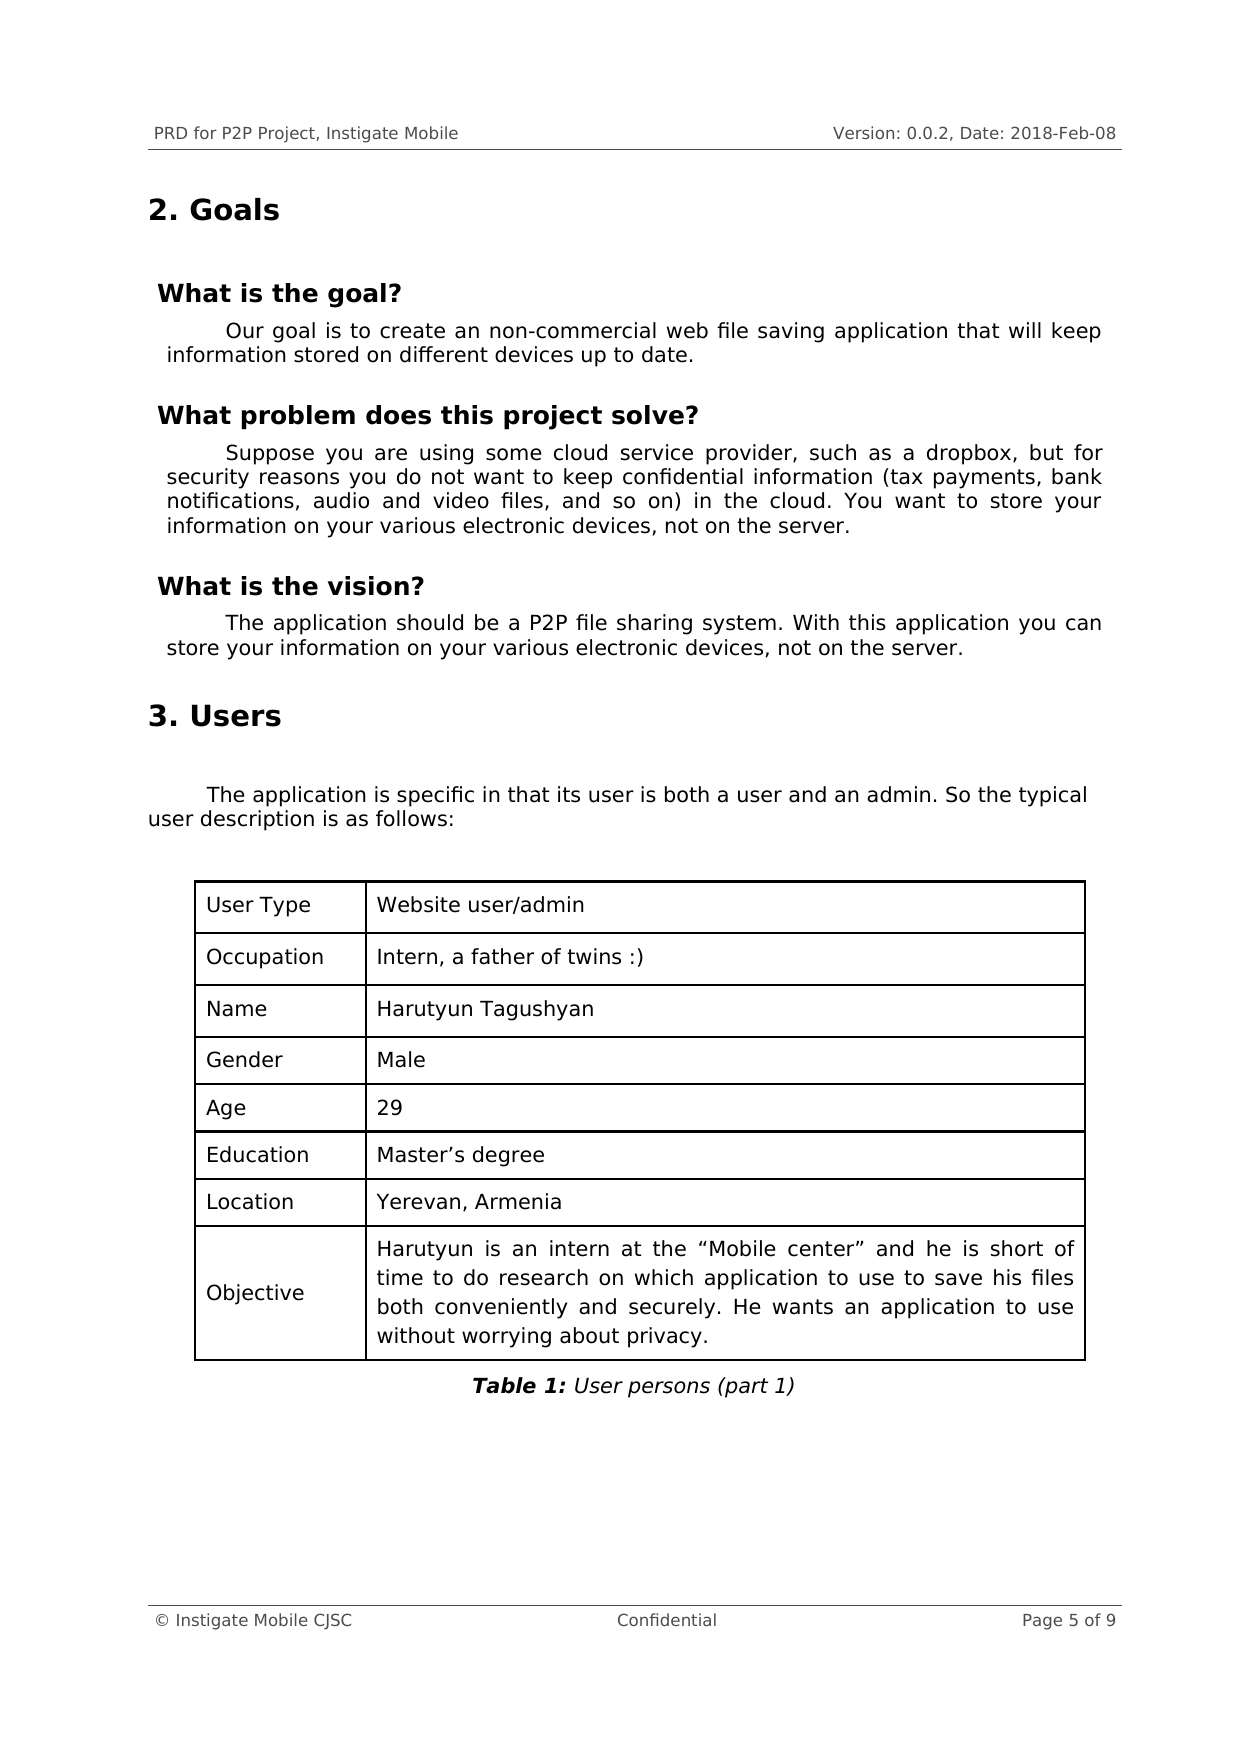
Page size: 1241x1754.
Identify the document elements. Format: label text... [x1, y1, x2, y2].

table_cell Gender [196, 1038, 365, 1083]
table_cell Harutyun Tagushyan [367, 986, 1084, 1036]
text What problem does this project solve? [157, 401, 1122, 430]
text The application is specific in that its user is both a user and an admin. So the typical user description is as follows: [148, 783, 1122, 831]
table_cell Objective [196, 1227, 365, 1359]
table_cell Intern, a father of twins :) [367, 934, 1084, 984]
table_cell Master’s degree [367, 1133, 1084, 1178]
subtitle Goals [148, 194, 1122, 228]
text What is the goal? [157, 279, 1122, 308]
table_cell 29 [367, 1085, 1084, 1130]
table_cell Yerevan, Armenia [367, 1180, 1084, 1225]
text What is the vision? [157, 572, 1122, 601]
table_cell Location [196, 1180, 365, 1225]
text Suppose you are using some cloud service provider, such as a dropbox, but for security reasons you do not want to keep confidential information (tax payments, bank notifications, audio and video files, and so on) in the cloud. You want to store your information on your various electronic devices, not on the server. [166, 441, 1103, 538]
table_cell Age [196, 1085, 365, 1130]
subtitle Users [148, 699, 1122, 733]
text The application should be a P2P file sharing system. With this application you can store your information on your various electronic devices, not on the server. [166, 611, 1103, 660]
table_cell Occupation [196, 934, 365, 984]
table_header Website user/admin [367, 883, 1084, 932]
table_cell Male [367, 1038, 1084, 1083]
text Our goal is to create an non-commercial web file saving application that will keep information stored on different devices up to date. [166, 319, 1103, 367]
table_cell Name [196, 986, 365, 1036]
table_cell Education [196, 1133, 365, 1178]
table_header User Type [196, 883, 365, 932]
text Table 1: User persons (part 1) [148, 1374, 1122, 1398]
table_cell Harutyun is an intern at the “Mobile center” and he is short of time to do research on which application to use to save his files both conveniently and securely. He wants an application to use without worrying about privacy. [367, 1227, 1084, 1359]
